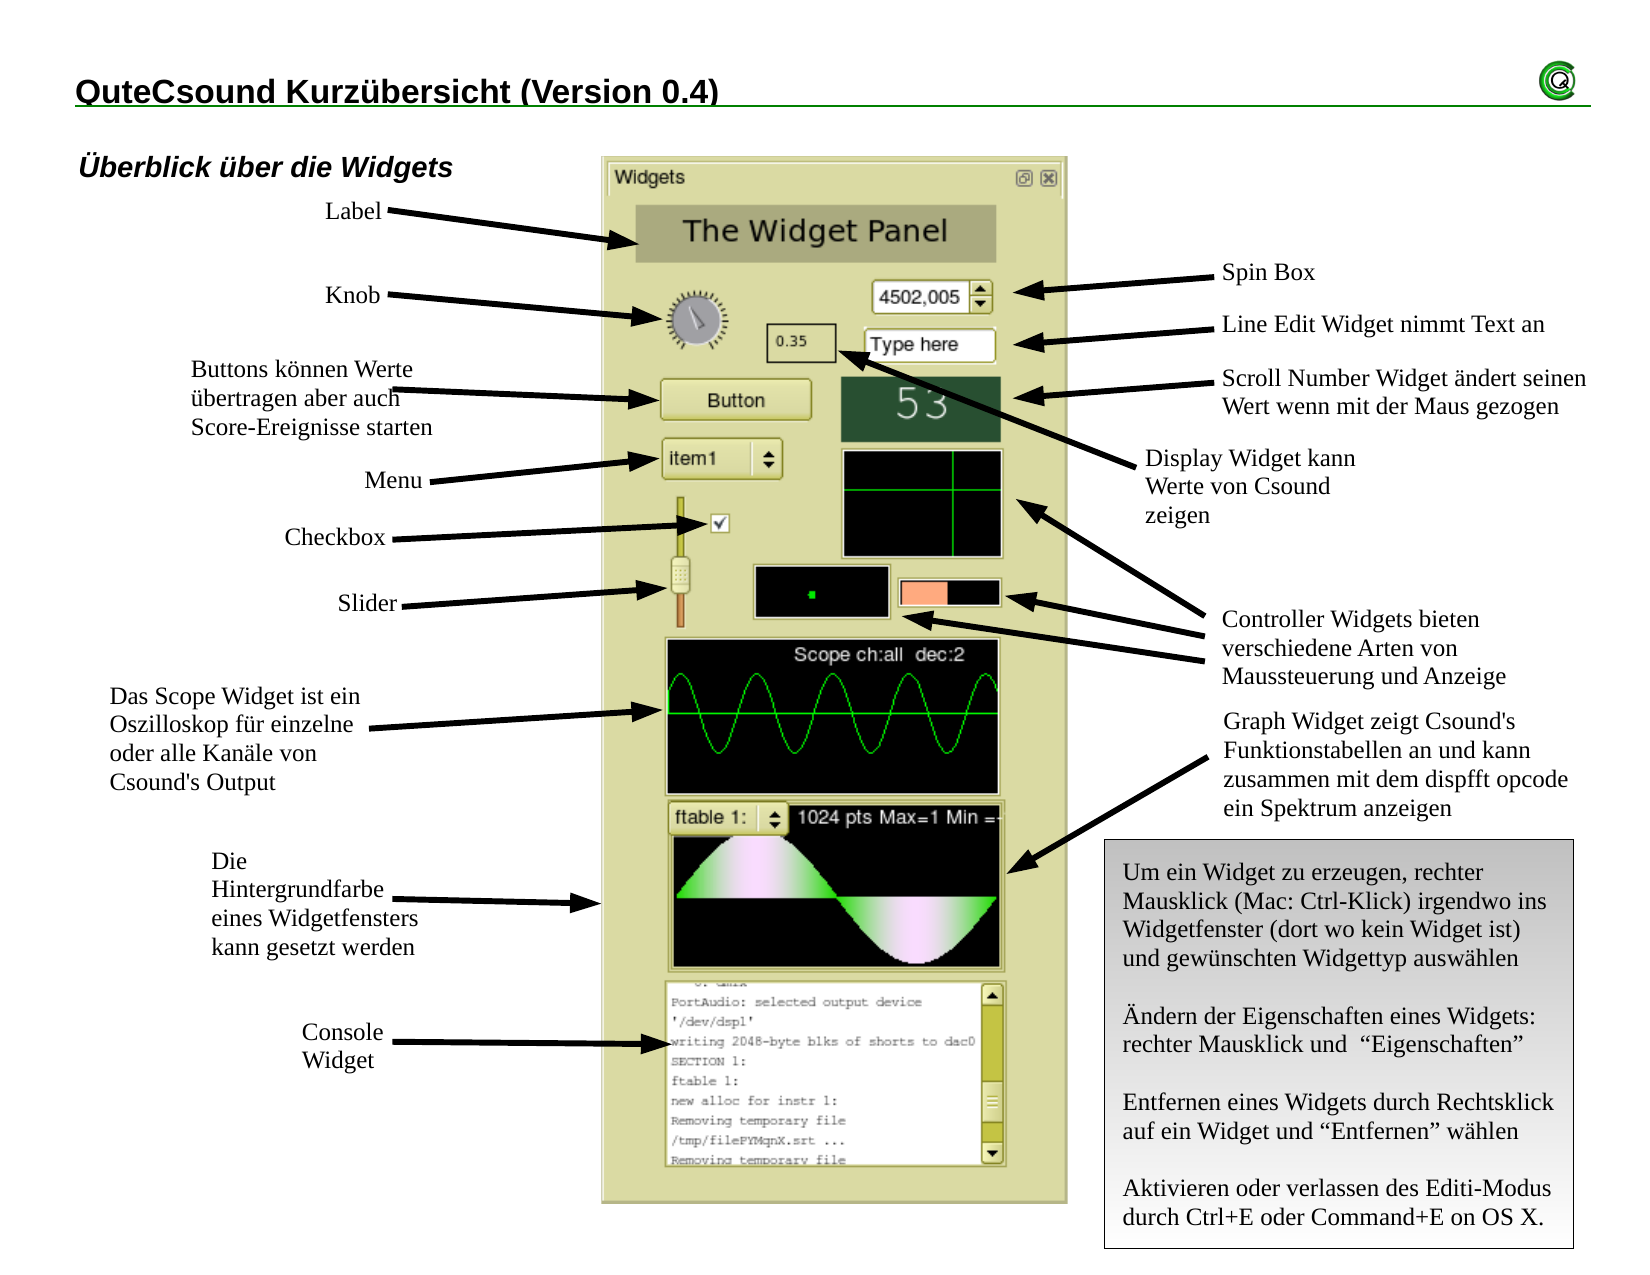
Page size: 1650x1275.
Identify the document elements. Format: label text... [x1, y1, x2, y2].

picture [1534, 57, 1582, 104]
picture [601, 156, 1068, 1204]
subtitle Überblick über die Widgets [78, 150, 813, 183]
